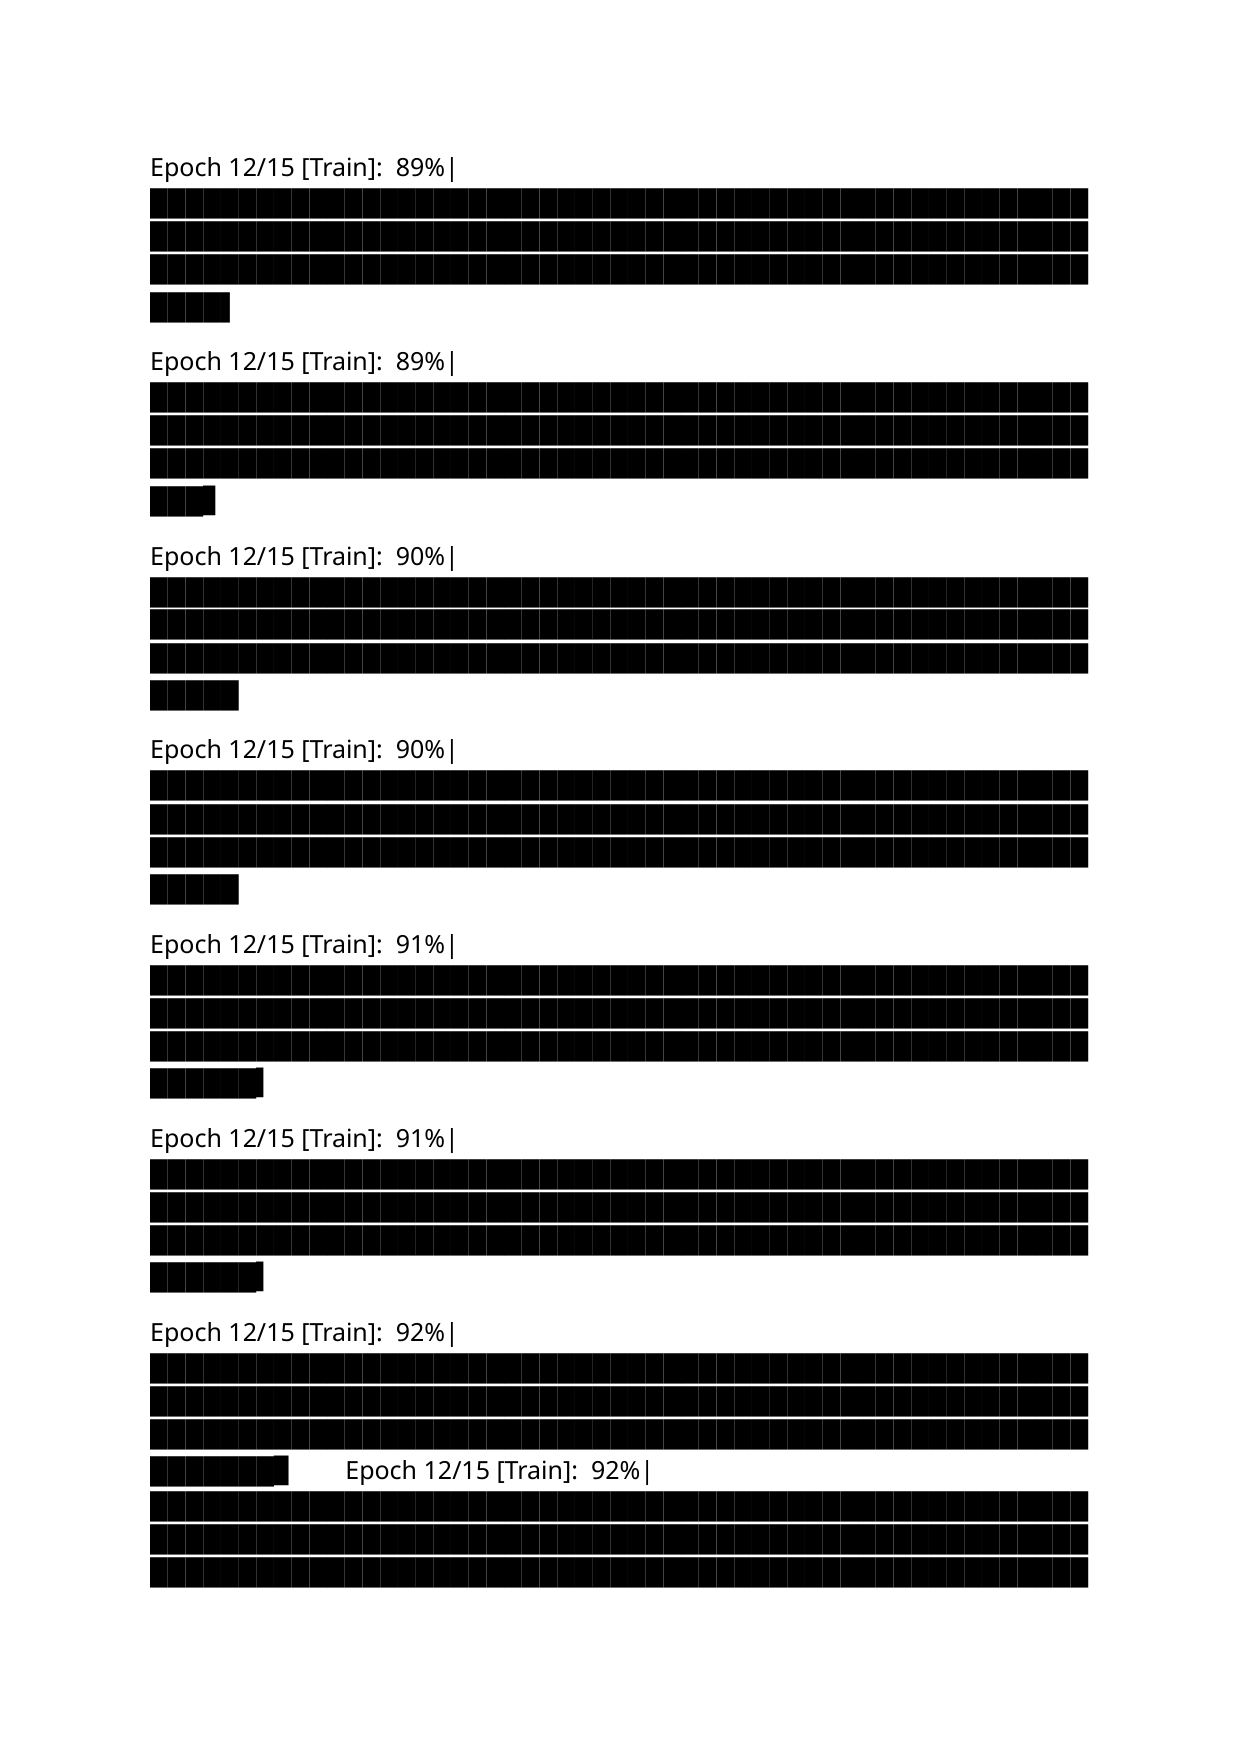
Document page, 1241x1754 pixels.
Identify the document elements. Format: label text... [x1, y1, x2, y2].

text Epoch 12/15 [Train]: 91%|█████████████████████████████████████████████████████████████████████████████████████████████████████████████████████████████████████████████████████████████████████▍ [150, 926, 1090, 1098]
text Epoch 12/15 [Train]: 91%|█████████████████████████████████████████████████████████████████████████████████████████████████████████████████████████████████████████████████████████████████████▍ [150, 1120, 1090, 1293]
text Epoch 12/15 [Train]: 90%|████████████████████████████████████████████████████████████████████████████████████████████████████████████████████████████████████████████████████████████████████ [150, 732, 1090, 904]
text Epoch 12/15 [Train]: 92%|██████████████████████████████████████████████████████████████████████████████████████████████████████████████████████████████████████████████████████████████████████▊ Epoch 12/15 [Train]: 92%|███████████████████████████████████████████████████████████████████████████████████████████████████████████████████████████████████████████████████████████████ [150, 1314, 1090, 1586]
text Epoch 12/15 [Train]: 90%|████████████████████████████████████████████████████████████████████████████████████████████████████████████████████████████████████████████████████████████████████ [150, 538, 1090, 710]
text Epoch 12/15 [Train]: 89%|███████████████████████████████████████████████████████████████████████████████████████████████████████████████████████████████████████████████████████████████████▌ [150, 150, 1090, 322]
text Epoch 12/15 [Train]: 89%|██████████████████████████████████████████████████████████████████████████████████████████████████████████████████████████████████████████████████████████████████▋ [150, 344, 1090, 516]
